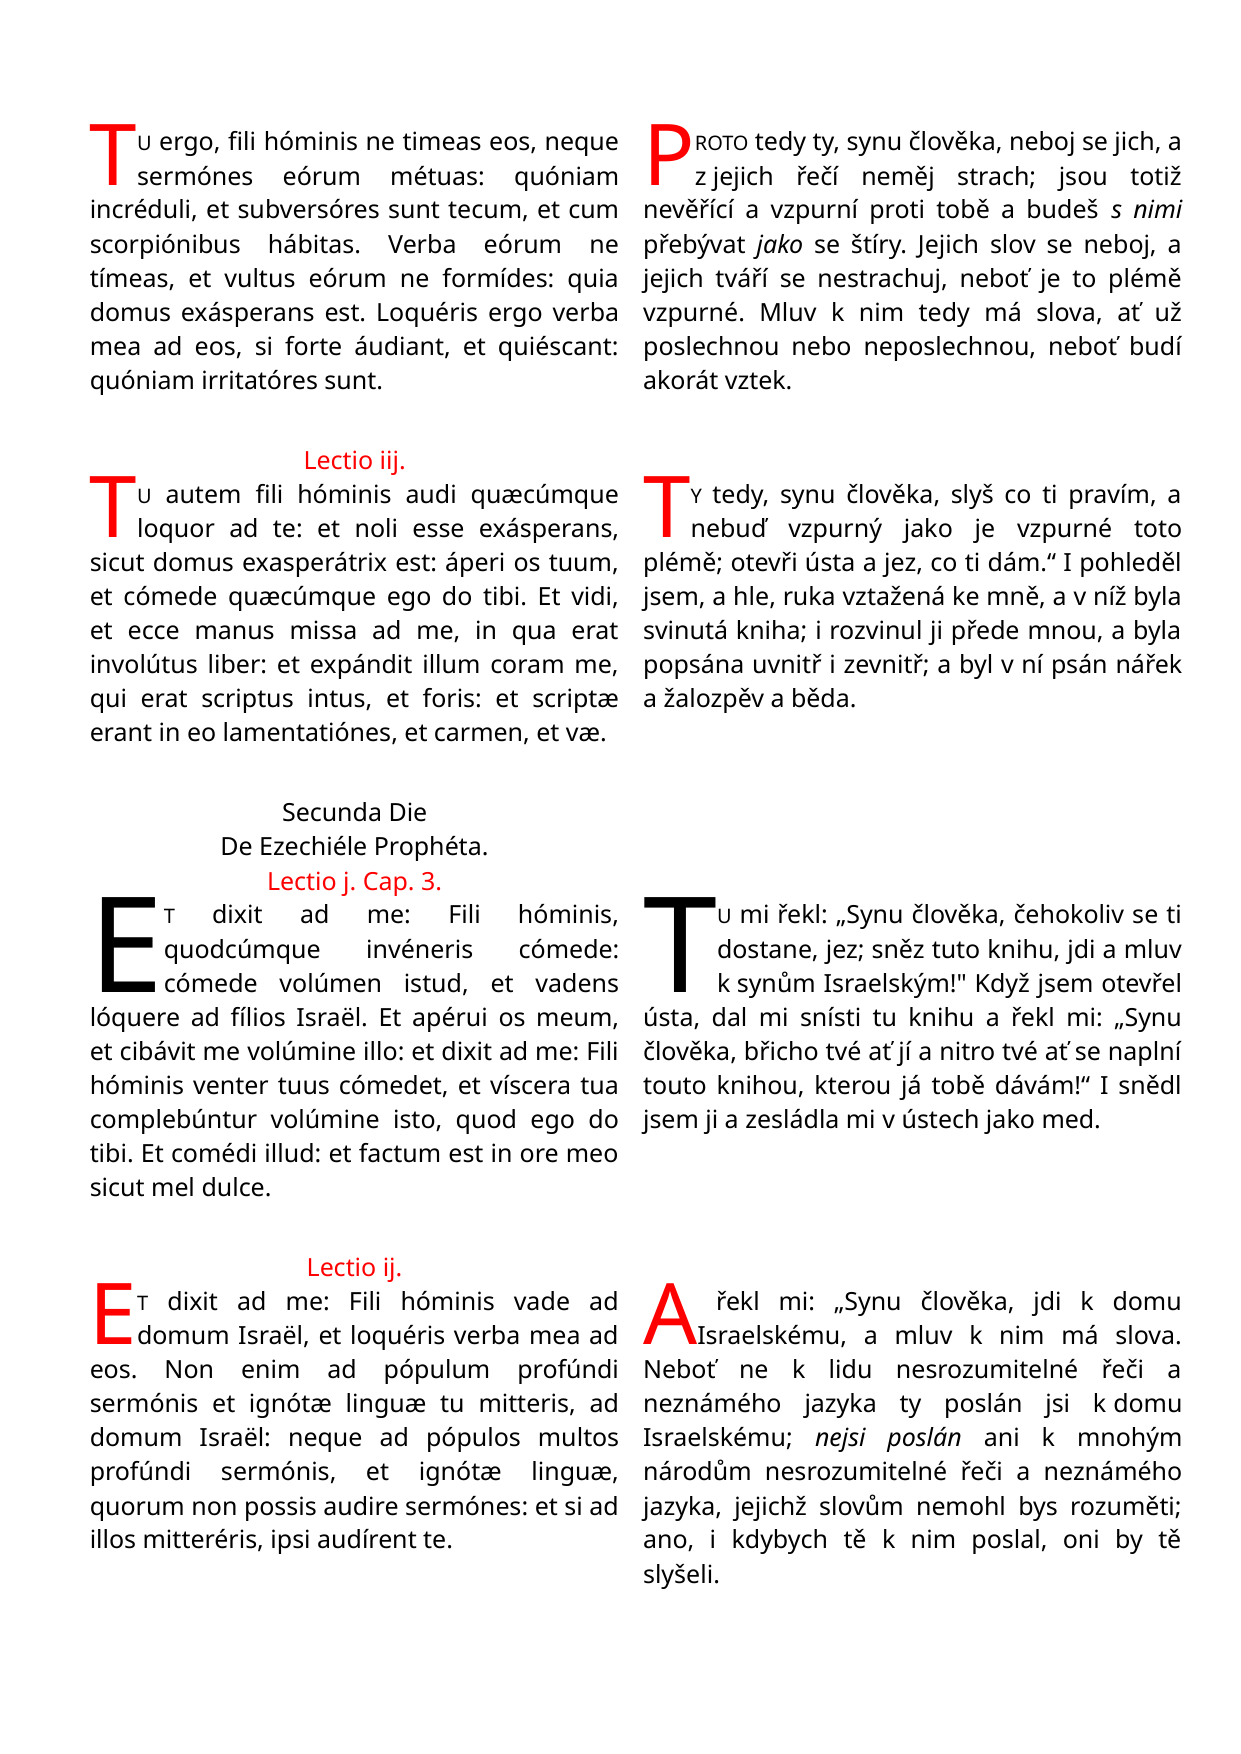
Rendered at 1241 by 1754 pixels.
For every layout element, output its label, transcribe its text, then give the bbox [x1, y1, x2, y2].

table_cell Tu ergo, fili hóminis ne timeas eos, neque sermónes eórum métuas: quóniam incréduli, et subversóres sunt tecum, et cum scorpiónibus hábitas. Verba eórum ne tímeas, et vultus eórum ne formídes: quia domus exásperans est. Loquéris ergo verba mea ad eos, si forte áudiant, et quiéscant: quóniam irritatóres sunt. [78, 118, 631, 437]
table_cell Tu mi řekl: „Synu člověka, čehokoliv se ti dostane, jez; sněz tuto knihu, jdi a mluv k synům Israelským!" Když jsem otevřel ústa, dal mi snísti tu knihu a řekl mi: „Synu člověka, břicho tvé ať jí a nitro tvé ať se naplní touto knihou, kterou já tobě dávám!“ I snědl jsem ji a zesládla mi v ústech jako med. [631, 789, 1194, 1244]
table_cell Proto tedy ty, synu člověka, neboj se jich, a z jejich řečí neměj strach; jsou totiž nevěřící a vzpurní proti tobě a budeš s nimi přebývat jako se štíry. Jejich slov se neboj, a jejich tváří se nestrachuj, neboť je to plémě vzpurné. Mluv k nim tedy má slova, ať už poslechnou nebo neposlechnou, neboť budí akorát vztek. [631, 118, 1194, 437]
table_cell Lectio iij. Tu autem fili hóminis audi quæcúmque loquor ad te: et noli esse exásperans, sicut domus exasperátrix est: áperi os tuum, et cómede quæcúmque ego do tibi. Et vidi, et ecce manus missa ad me, in qua erat involútus liber: et expándit illum coram me, qui erat scriptus intus, et foris: et scriptæ erant in eo lamentatiónes, et carmen, et væ. [78, 437, 631, 789]
table_cell Secunda Die De Ezechiéle Prophéta. Lectio j. Cap. 3. Et dixit ad me: Fili hóminis, quodcúmque invéneris cómede: cómede volúmen istud, et vadens lóquere ad fílios Israël. Et apérui os meum, et cibávit me volúmine illo: et dixit ad me: Fili hóminis venter tuus cómedet, et víscera tua complebúntur volúmine isto, quod ego do tibi. Et comédi illud: et factum est in ore meo sicut mel dulce. [78, 789, 631, 1244]
table_cell Ty tedy, synu člověka, slyš co ti pravím, a nebuď vzpurný jako je vzpurné toto plémě; otevři ústa a jez, co ti dám.“ I pohleděl jsem, a hle, ruka vztažená ke mně, a v níž byla svinutá kniha; i rozvinul ji přede mnou, a byla popsána uvnitř i zevnitř; a byl v ní psán nářek a žalozpěv a běda. [631, 437, 1194, 789]
table_cell A řekl mi: „Synu člověka, jdi k domu Israelskému, a mluv k nim má slova. Neboť ne k lidu nesrozumitelné řeči a neznámého jazyka ty poslán jsi k domu Israelskému; nejsi poslán ani k mnohým národům nesrozumitelné řeči a neznámého jazyka, jejichž slovům nemohl bys rozuměti; ano, i kdybych tě k nim poslal, oni by tě slyšeli. [631, 1244, 1194, 1596]
table_cell Lectio ij. Et dixit ad me: Fili hóminis vade ad domum Israël, et loquéris verba mea ad eos. Non enim ad pópulum profúndi sermónis et ignótæ linguæ tu mitteris, ad domum Israël: neque ad pópulos multos profúndi sermónis, et ignótæ linguæ, quorum non possis audire sermónes: et si ad illos mitteréris, ipsi audírent te. [78, 1244, 631, 1596]
